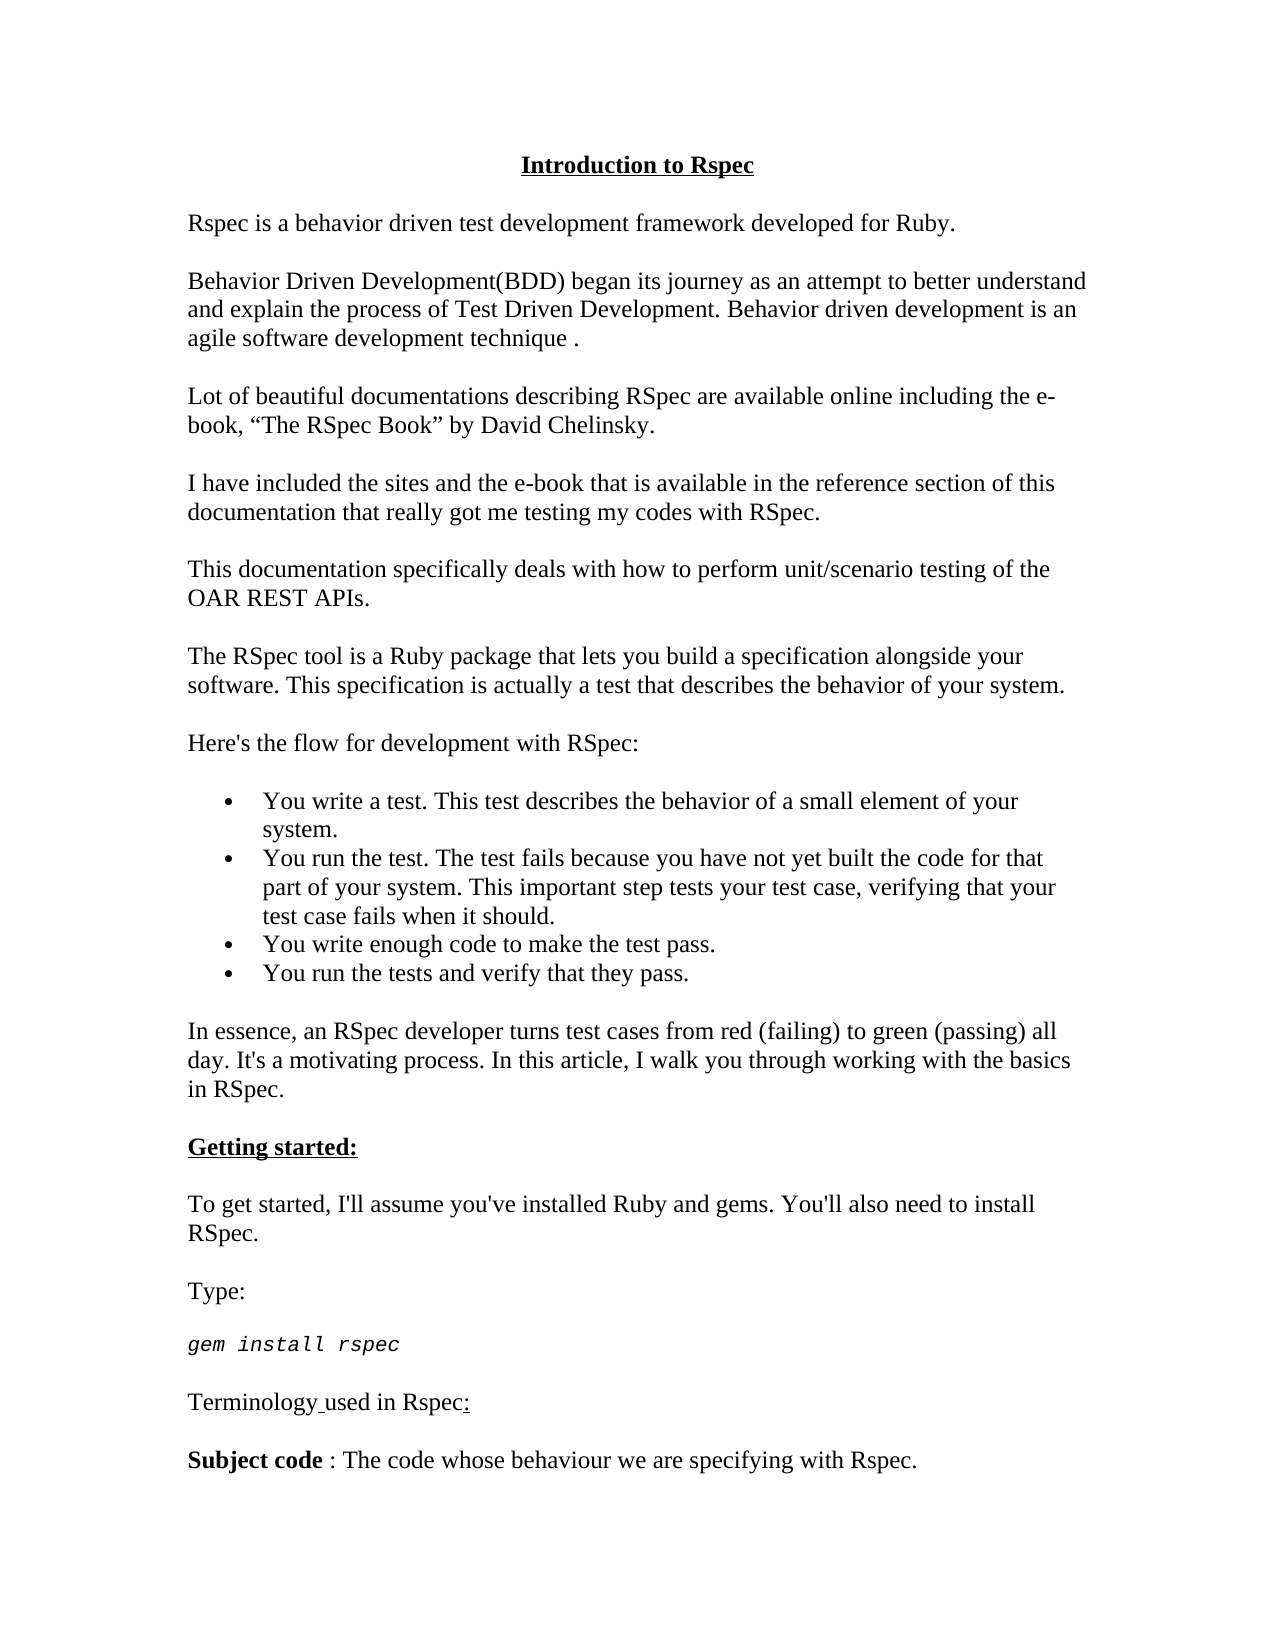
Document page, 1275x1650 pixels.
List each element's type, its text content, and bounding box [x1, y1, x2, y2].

text Type: [187, 1276, 1087, 1305]
text Lot of beautiful documentations describing RSpec are available online including the e-book, “The RSpec Book” by David Chelinsky. [187, 381, 1087, 439]
text Subject code : The code whose behaviour we are specifying with Rspec. [187, 1445, 1087, 1474]
text Introduction to Rspec [187, 150, 1087, 179]
text This documentation specifically deals with how to perform unit/scenario testing of the OAR REST APIs. [187, 554, 1087, 612]
text gem install rspec [187, 1334, 1087, 1358]
text The RSpec tool is a Ruby package that lets you build a specification alongside your software. This specification is actually a test that describes the behavior of your system. [187, 641, 1087, 699]
list You run the test. The test fails because you have not yet built the code for that part of your system. This important step tests your test case, verifying that your test case fails when it should. [225, 843, 1087, 929]
text Terminology used in Rspec: [187, 1387, 1087, 1416]
text Getting started: [187, 1132, 1087, 1160]
list You write enough code to make the test pass. [225, 929, 1087, 958]
text Behavior Driven Development(BDD) began its journey as an attempt to better understand and explain the process of Test Driven Development. Behavior driven development is an agile software development technique . [187, 266, 1087, 352]
text Here's the flow for development with RSpec: [187, 728, 1087, 757]
text I have included the sites and the e-book that is available in the reference section of this documentation that really got me testing my codes with RSpec. [187, 468, 1087, 525]
list You write a test. This test describes the behavior of a small element of your system. [225, 786, 1087, 843]
text Rspec is a behavior driven test development framework developed for Ruby. [187, 208, 1087, 237]
text In essence, an RSpec developer turns test cases from red (failing) to green (passing) all day. It's a motivating process. In this article, I walk you through working with the basics in RSpec. [187, 1016, 1087, 1102]
text To get started, I'll assume you've installed Ruby and gems. You'll also need to install RSpec. [187, 1189, 1087, 1247]
list You run the tests and verify that they pass. [225, 958, 1087, 987]
